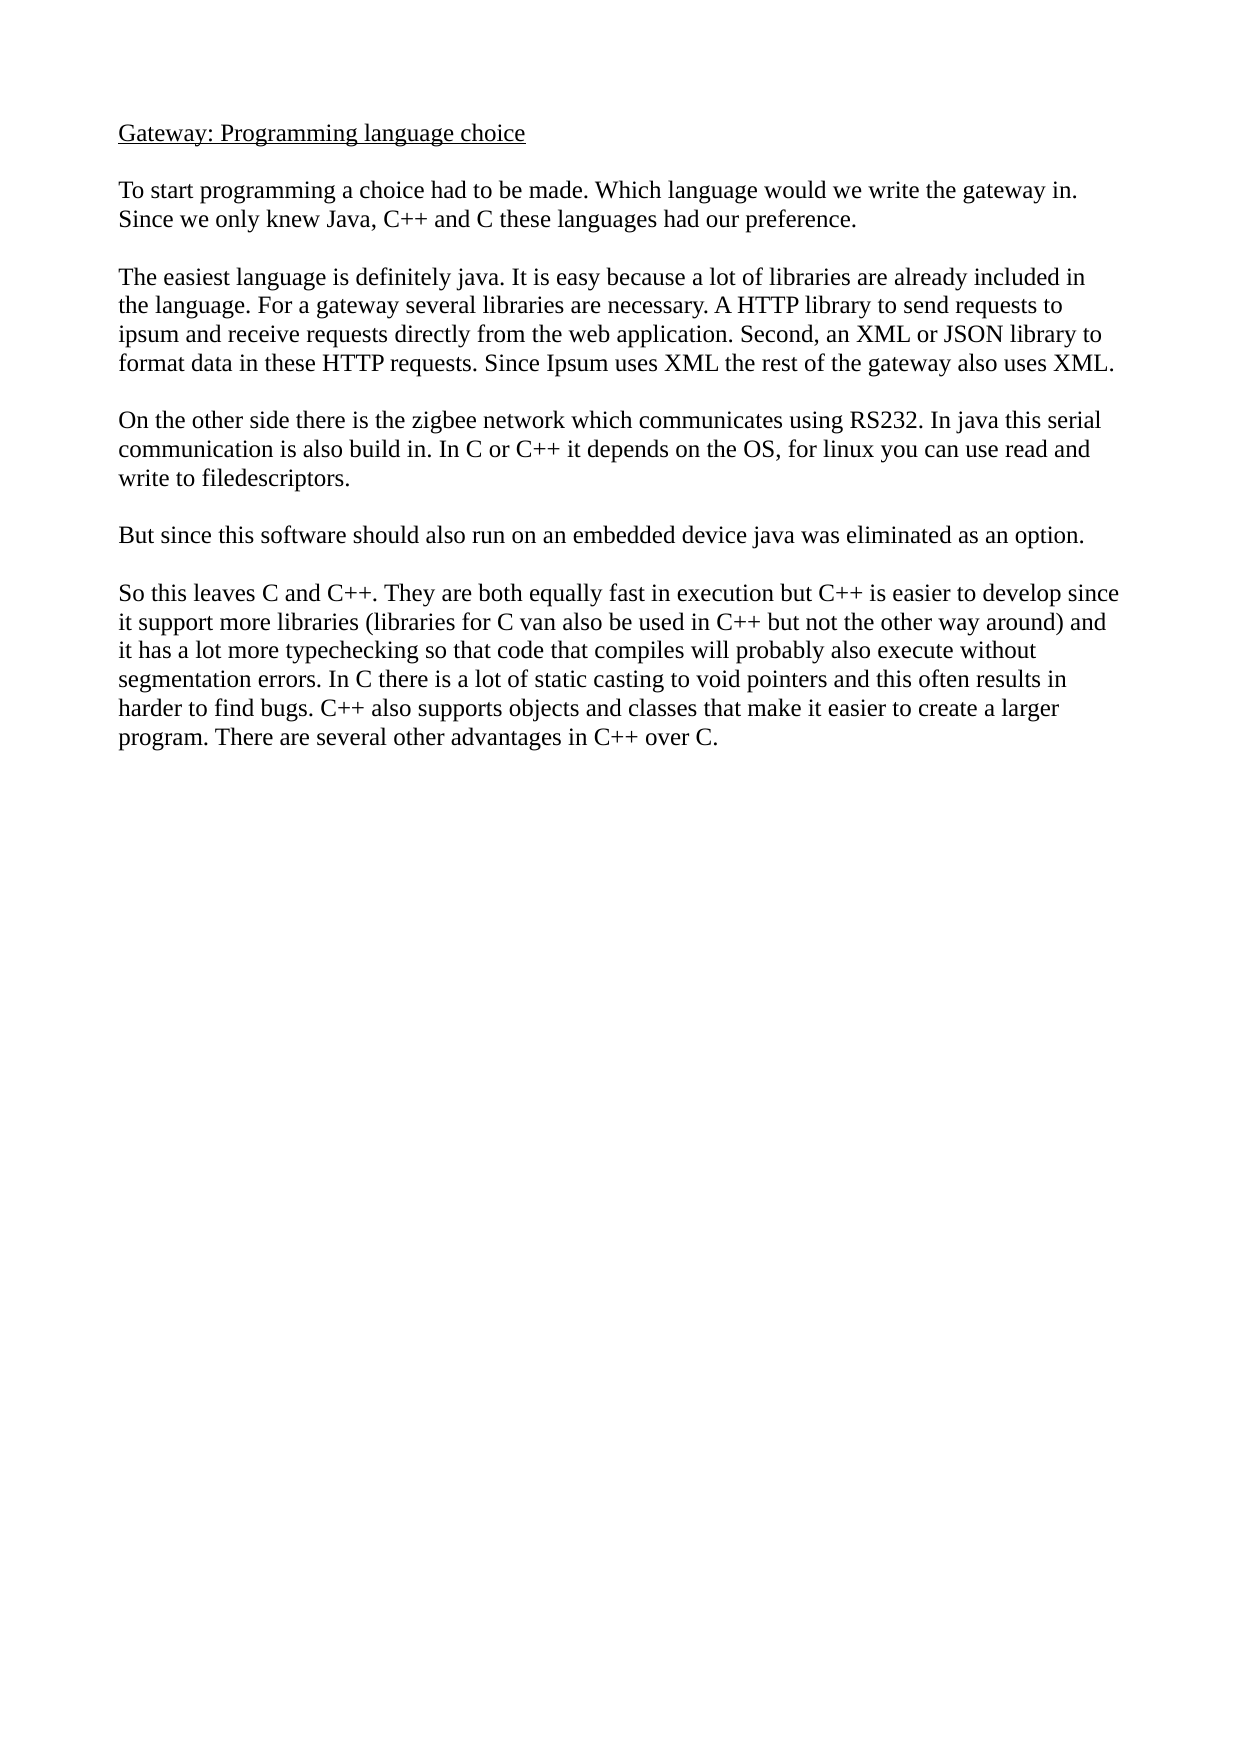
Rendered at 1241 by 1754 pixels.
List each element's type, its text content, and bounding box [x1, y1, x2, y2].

text To start programming a choice had to be made. Which language would we write the gateway in. Since we only knew Java, C++ and C these languages had our preference. [118, 176, 1122, 233]
text Gateway: Programming language choice [118, 118, 1122, 147]
text The easiest language is definitely java. It is easy because a lot of libraries are already included in the language. For a gateway several libraries are necessary. A HTTP library to send requests to ipsum and receive requests directly from the web application. Second, an XML or JSON library to format data in these HTTP requests. Since Ipsum uses XML the rest of the gateway also uses XML. [118, 262, 1122, 377]
text On the other side there is the zigbee network which communicates using RS232. In java this serial communication is also build in. In C or C++ it depends on the OS, for linux you can use read and write to filedescriptors. [118, 406, 1122, 492]
text So this leaves C and C++. They are both equally fast in execution but C++ is easier to develop since it support more libraries (libraries for C van also be used in C++ but not the other way around) and it has a lot more typechecking so that code that compiles will probably also execute without segmentation errors. In C there is a lot of static casting to void pointers and this often results in harder to find bugs. C++ also supports objects and classes that make it easier to create a larger program. There are several other advantages in C++ over C. [118, 578, 1122, 751]
text But since this software should also run on an embedded device java was eliminated as an option. [118, 521, 1122, 549]
